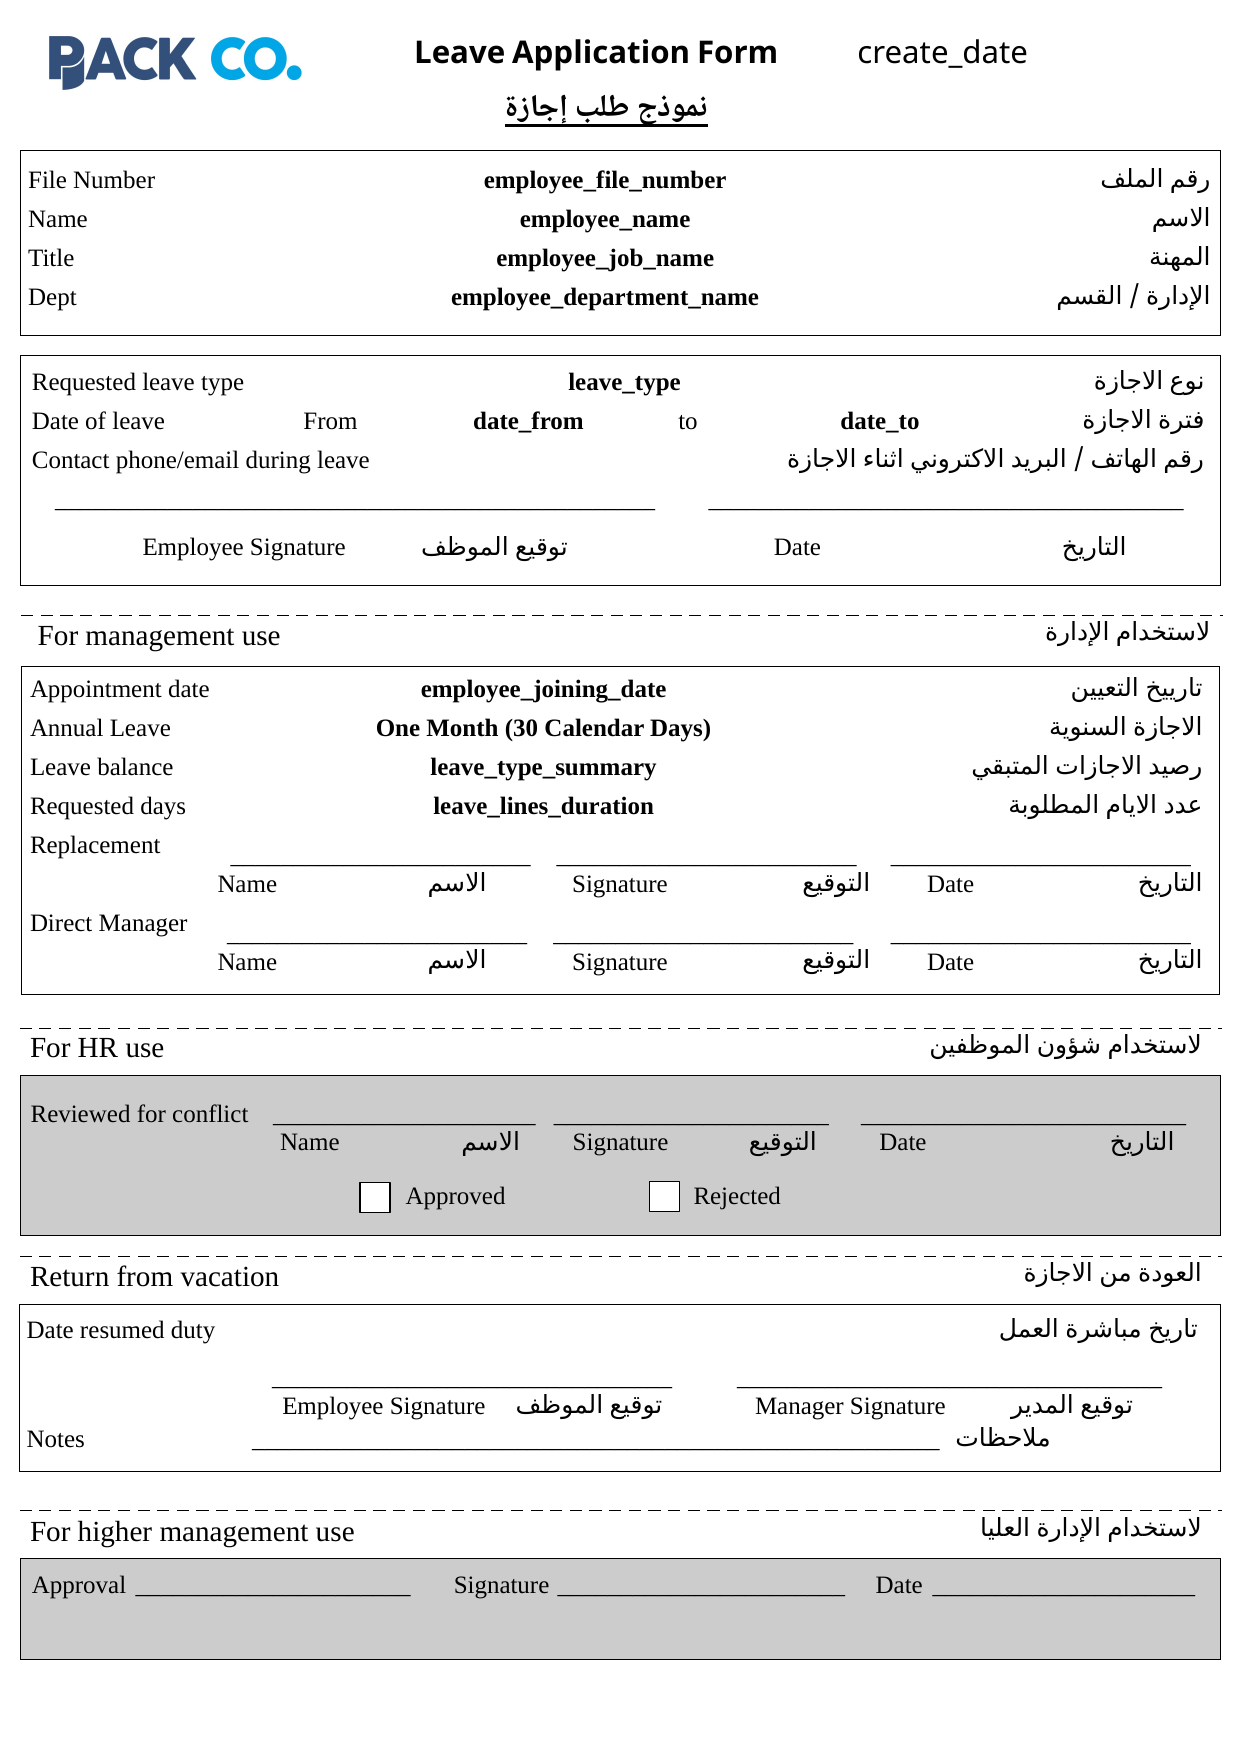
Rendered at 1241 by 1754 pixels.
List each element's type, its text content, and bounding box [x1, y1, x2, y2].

table_cell leave_lines_duration [217, 791, 869, 830]
table_cell Notes [26, 1424, 252, 1456]
table_header Requested leave type [32, 368, 303, 406]
table_cell Name [217, 947, 377, 982]
table_header Approval [32, 1570, 135, 1635]
table_cell ملاحظات [955, 1424, 1207, 1456]
table_cell فترة الاجازة [1035, 406, 1213, 445]
table_cell Signature [536, 947, 703, 982]
table_header _____________________ [261, 1099, 547, 1127]
table_cell Name [217, 869, 377, 908]
table_cell _______________________________________________________ [252, 1424, 955, 1456]
table_cell Signature [536, 869, 703, 908]
table_cell Date [835, 1128, 980, 1160]
table_cell التوقيع [703, 869, 869, 908]
table_cell ________________________________________________ [32, 484, 678, 523]
table_header رقم الملف [985, 165, 1219, 204]
table_header _______________________ [557, 1570, 875, 1635]
table_cell المهنة [985, 243, 1219, 282]
picture [37, 25, 309, 99]
table_cell __________________________________ [692, 1348, 1207, 1391]
table_cell [388, 445, 725, 484]
table_cell [26, 1391, 252, 1424]
table_cell Requested days [30, 791, 217, 830]
table_cell [30, 947, 217, 982]
table_header File Number [28, 165, 225, 204]
table_header _____________________ [932, 1570, 1213, 1635]
table_cell Dept [28, 282, 225, 324]
table_cell ________________________ [870, 908, 1211, 947]
table_cell ________________________ [543, 830, 869, 869]
table_cell to [678, 406, 725, 445]
table_cell Rejected [693, 1160, 835, 1230]
table_cell Date of leave [32, 406, 303, 445]
table_header نوع الاجازة [946, 368, 1213, 406]
table_header Appointment date [30, 674, 217, 713]
table_cell employee_job_name [225, 243, 985, 282]
text نموذج طلب إجازة [118, 83, 1122, 136]
table_header Reviewed for conflict [30, 1099, 261, 1127]
table_cell Date [870, 869, 1040, 908]
table_cell الاسم [985, 204, 1219, 243]
table_cell الإدارة / القسم [985, 282, 1219, 324]
table_header Signature [454, 1570, 557, 1635]
table_header For management use [38, 618, 619, 655]
table_cell عدد الايام المطلوبة [870, 791, 1211, 830]
table_cell [261, 1160, 405, 1230]
table_header leave_type [303, 368, 946, 406]
table_cell employee_department_name [225, 282, 985, 324]
table_header ______________________ [548, 1099, 835, 1127]
table_header تارييخ التعيين [870, 674, 1211, 713]
table_cell [548, 1160, 693, 1230]
table_cell الاسم [377, 947, 536, 982]
table_cell ________________________ [870, 830, 1211, 869]
table_cell [30, 1160, 261, 1230]
table_cell date_to [725, 406, 1034, 445]
table_cell [30, 1128, 261, 1160]
table_cell الاسم [377, 869, 536, 908]
table_cell Title [28, 243, 225, 282]
table_cell Contact phone/email during leave [32, 445, 388, 484]
table_header لاستخدام الإدارة [620, 618, 1219, 655]
table_cell Employee Signature [252, 1391, 485, 1424]
table_cell [30, 869, 217, 908]
table_cell التوقيع [693, 1128, 835, 1160]
table_cell Manager Signature [692, 1391, 946, 1424]
table_cell التاريخ [1040, 947, 1211, 982]
table_cell ______________________________________ [678, 484, 1213, 523]
table_cell date_from [378, 406, 678, 445]
table_cell One Month (30 Calendar Days) [217, 713, 869, 752]
table_cell التاريخ Date [678, 523, 1213, 574]
table_cell From [303, 406, 378, 445]
table_cell رصيد الاجازات المتبقي [870, 752, 1211, 791]
table_header Date [875, 1570, 932, 1635]
text Leave Application Form create_date [309, 30, 1122, 83]
table_header [252, 1315, 946, 1348]
table_cell توقيع الموظف [485, 1391, 692, 1424]
table_header employee_file_number [225, 165, 985, 204]
table_cell Employee Signature توقيع الموظف [32, 523, 678, 574]
table_header For higher management use [30, 1514, 619, 1551]
table_cell ________________________________ [252, 1348, 692, 1391]
table_cell الاسم [405, 1128, 547, 1160]
table_cell Name [261, 1128, 405, 1160]
table_header ______________________ [135, 1570, 453, 1635]
table_cell التوقيع [703, 947, 869, 982]
table_cell employee_name [225, 204, 985, 243]
table_cell توقيع المدير [946, 1391, 1207, 1424]
table_header employee_joining_date [217, 674, 869, 713]
table_header Return from vacation [30, 1259, 619, 1296]
table_cell ________________________ [217, 830, 543, 869]
table_cell [835, 1160, 980, 1230]
table_header تاريخ مباشرة العمل [946, 1315, 1207, 1348]
table_cell الاجازة السنوية [870, 713, 1211, 752]
table_cell Leave balance [30, 752, 217, 791]
table_cell التاريخ [1040, 869, 1211, 908]
table_cell التاريخ [980, 1128, 1211, 1160]
table_cell Signature [548, 1128, 693, 1160]
table_cell ________________________ [536, 908, 869, 947]
table_cell Direct Manager [30, 908, 217, 947]
table_cell Name [28, 204, 225, 243]
table_cell رقم الهاتف / البريد الاكتروني اثناء الاجازة [725, 445, 1213, 484]
table_cell [980, 1160, 1211, 1230]
table_header لاستخدام شؤون الموظفين [620, 1031, 1211, 1068]
table_cell [26, 1348, 252, 1391]
table_cell leave_type_summary [217, 752, 869, 791]
table_cell Replacement [30, 830, 217, 869]
table_header Date resumed duty [26, 1315, 252, 1348]
table_header لاستخدام الإدارة العليا [620, 1514, 1211, 1551]
table_cell Annual Leave [30, 713, 217, 752]
table_header العودة من الاجازة [620, 1259, 1211, 1296]
table_cell Date [870, 947, 1040, 982]
table_cell ________________________ [217, 908, 536, 947]
table_header __________________________ [835, 1099, 1211, 1127]
table_header For HR use [30, 1031, 619, 1068]
table_cell Approved [405, 1160, 547, 1230]
